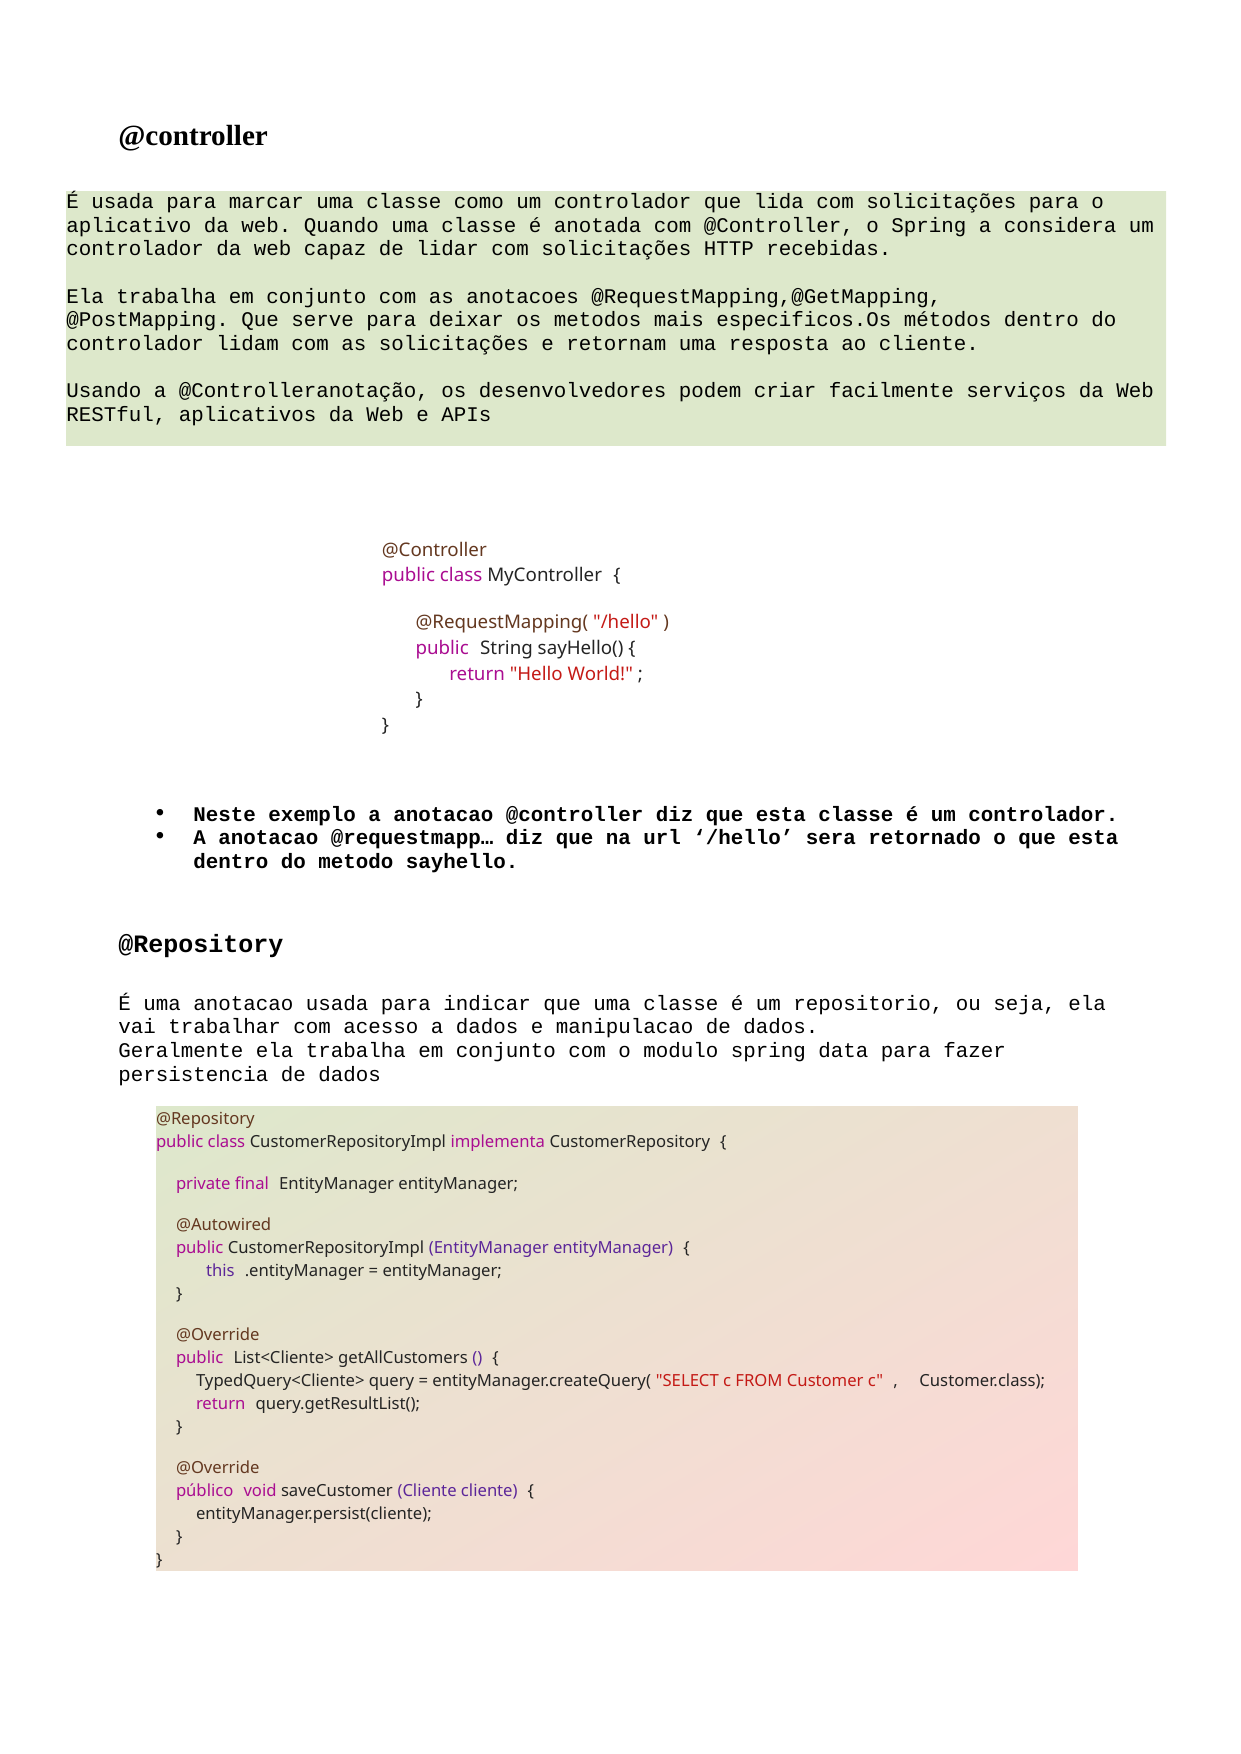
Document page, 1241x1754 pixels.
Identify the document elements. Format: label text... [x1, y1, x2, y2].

text @controller [118, 118, 1122, 152]
text @Repository [118, 931, 1122, 960]
list Neste exemplo a anotacao @controller diz que esta classe é um controlador. [156, 804, 1122, 827]
text É uma anotacao usada para indicar que uma classe é um repositorio, ou seja, ela vai trabalhar com acesso a dados e manipulacao de dados. [118, 993, 1122, 1040]
list A anotacao @requestmapp… diz que na url ‘/hello’ sera retornado o que esta dentro do metodo sayhello. [156, 827, 1122, 875]
text Geralmente ela trabalha em conjunto com o modulo spring data para fazer persistencia de dados [118, 1040, 1122, 1087]
